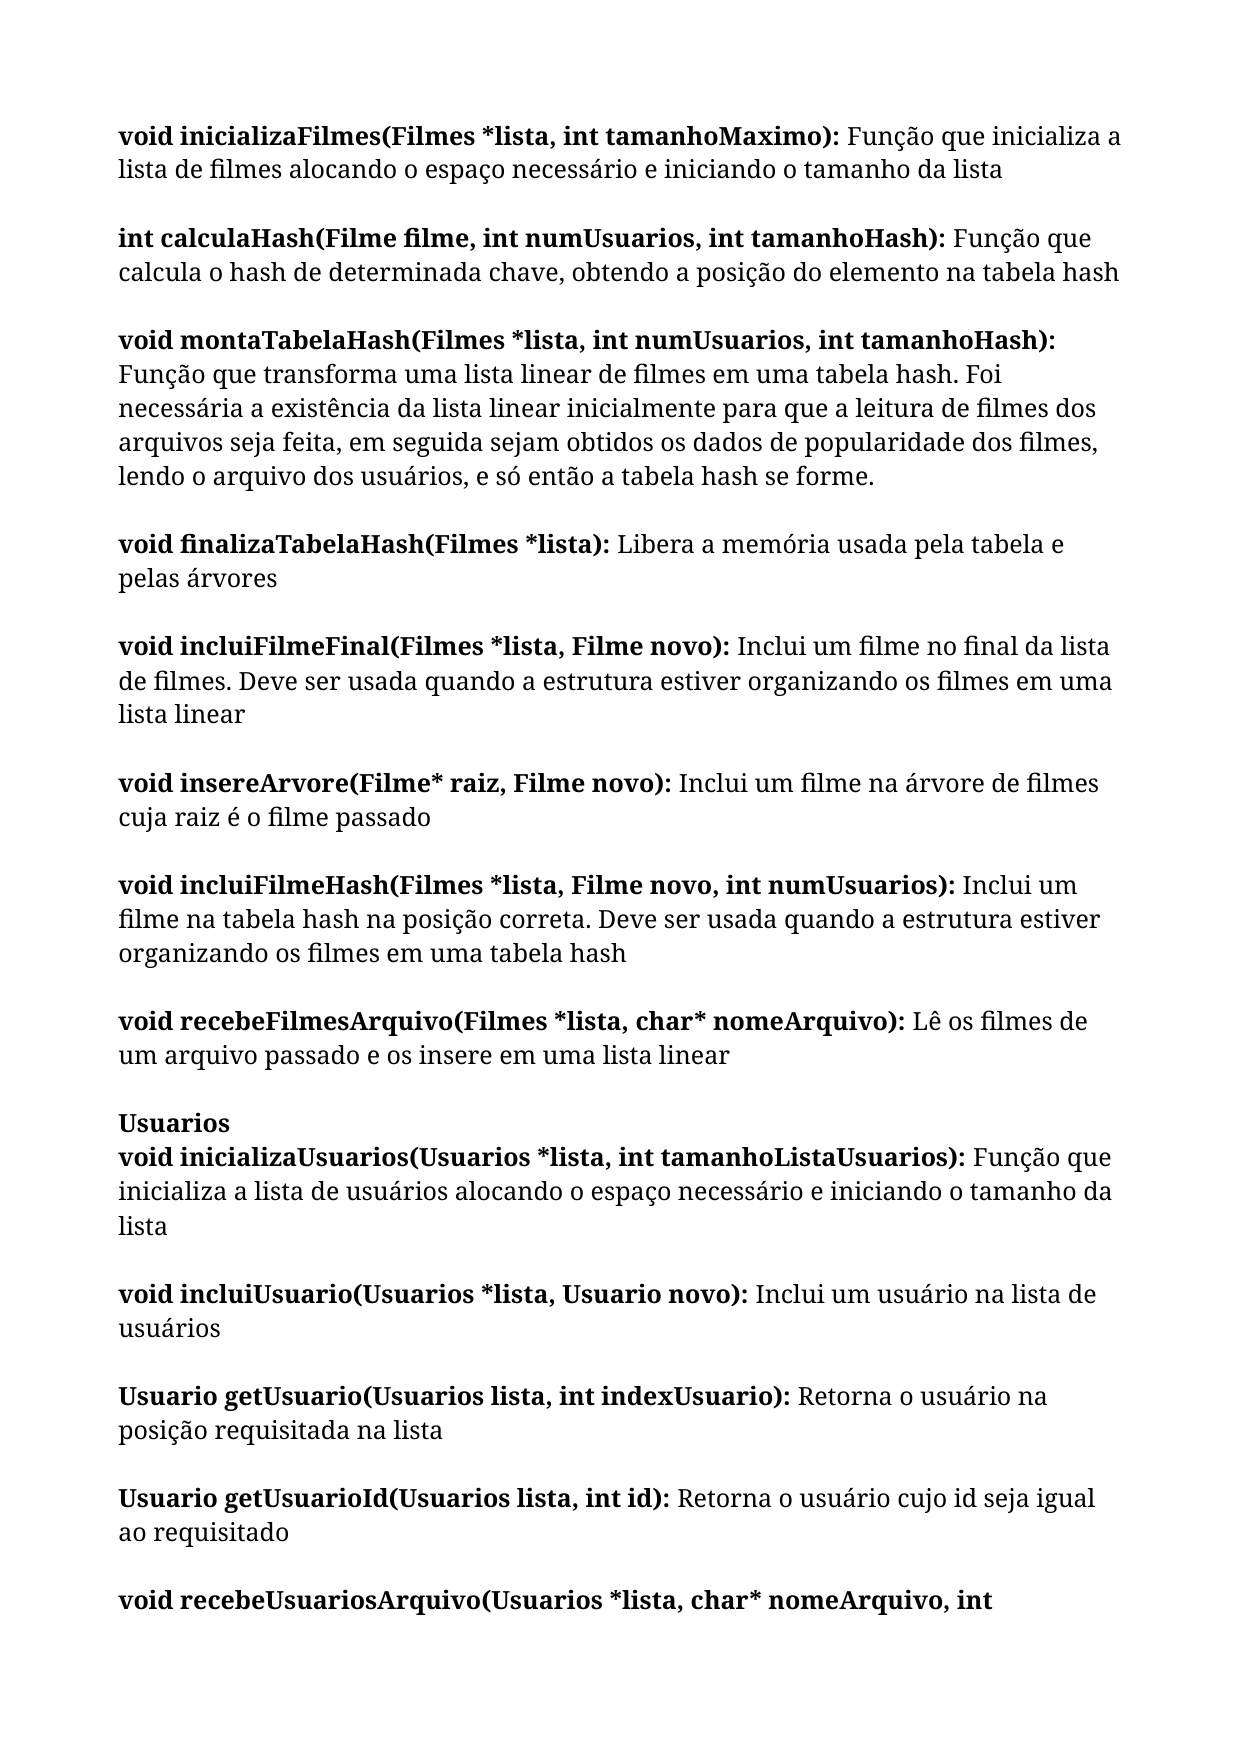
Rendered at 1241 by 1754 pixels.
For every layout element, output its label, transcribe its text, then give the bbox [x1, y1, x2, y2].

text void inicializaFilmes(Filmes *lista, int tamanhoMaximo): Função que inicializa a lista de filmes alocando o espaço necessário e iniciando o tamanho da lista [118, 118, 1122, 186]
text void recebeUsuariosArquivo(Usuarios *lista, char* nomeArquivo, int [118, 1583, 1122, 1617]
text void finalizaTabelaHash(Filmes *lista): Libera a memória usada pela tabela e pelas árvores [118, 527, 1122, 595]
text void incluiUsuario(Usuarios *lista, Usuario novo): Inclui um usuário na lista de usuários [118, 1276, 1122, 1344]
text void incluiFilmeHash(Filmes *lista, Filme novo, int numUsuarios): Inclui um filme na tabela hash na posição correta. Deve ser usada quando a estrutura estiver organizando os filmes em uma tabela hash [118, 867, 1122, 970]
text Usuarios [118, 1106, 1122, 1140]
text void montaTabelaHash(Filmes *lista, int numUsuarios, int tamanhoHash): Função que transforma uma lista linear de filmes em uma tabela hash. Foi necessária a existência da lista linear inicialmente para que a leitura de filmes dos arquivos seja feita, em seguida sejam obtidos os dados de popularidade dos filmes, lendo o arquivo dos usuários, e só então a tabela hash se forme. [118, 322, 1122, 493]
text void recebeFilmesArquivo(Filmes *lista, char* nomeArquivo): Lê os filmes de um arquivo passado e os insere em uma lista linear [118, 1004, 1122, 1072]
text void insereArvore(Filme* raiz, Filme novo): Inclui um filme na árvore de filmes cuja raiz é o filme passado [118, 765, 1122, 833]
text Usuario getUsuario(Usuarios lista, int indexUsuario): Retorna o usuário na posição requisitada na lista [118, 1378, 1122, 1447]
text void inicializaUsuarios(Usuarios *lista, int tamanhoListaUsuarios): Função que inicializa a lista de usuários alocando o espaço necessário e iniciando o tamanho da lista [118, 1140, 1122, 1242]
text int calculaHash(Filme filme, int numUsuarios, int tamanhoHash): Função que calcula o hash de determinada chave, obtendo a posição do elemento na tabela hash [118, 220, 1122, 288]
text Usuario getUsuarioId(Usuarios lista, int id): Retorna o usuário cujo id seja igual ao requisitado [118, 1481, 1122, 1549]
text void incluiFilmeFinal(Filmes *lista, Filme novo): Inclui um filme no final da lista de filmes. Deve ser usada quando a estrutura estiver organizando os filmes em uma lista linear [118, 629, 1122, 731]
